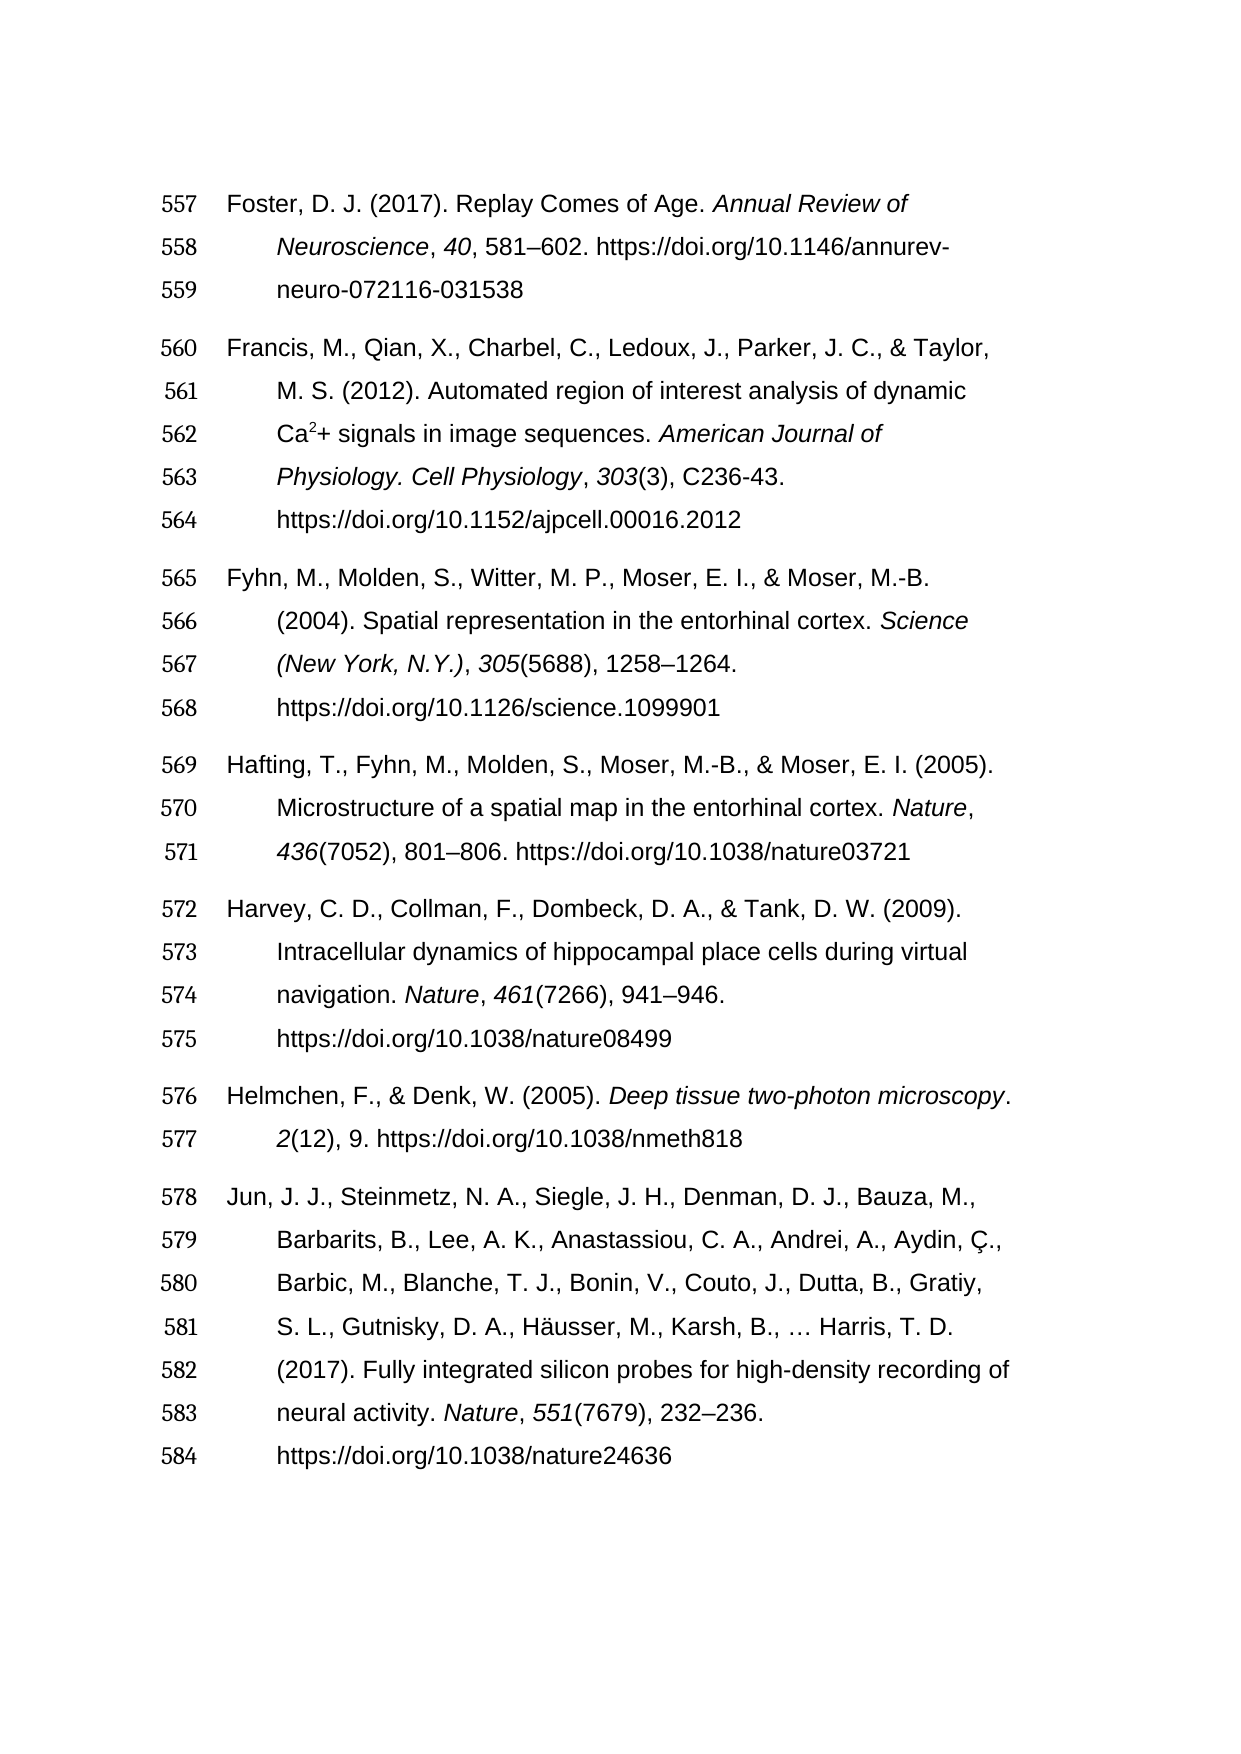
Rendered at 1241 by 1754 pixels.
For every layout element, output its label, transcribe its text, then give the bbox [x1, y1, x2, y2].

text Jun, J. J., Steinmetz, N. A., Siegle, J. H., Denman, D. J., Bauza, M., Barbarits, B., Lee, A. K., Anastassiou, C. A., Andrei, A., Aydin, Ç., Barbic, M., Blanche, T. J., Bonin, V., Couto, J., Dutta, B., Gratiy, S. L., Gutnisky, D. A., Häusser, M., Karsh, B., … Harris, T. D. (2017). Fully integrated silicon probes for high-density recording of neural activity. Nature, 551(7679), 232–236. https://doi.org/10.1038/nature24636 [226, 1182, 1014, 1469]
text Hafting, T., Fyhn, M., Molden, S., Moser, M.-B., & Moser, E. I. (2005). Microstructure of a spatial map in the entorhinal cortex. Nature, 436(7052), 801–806. https://doi.org/10.1038/nature03721 [226, 750, 1014, 865]
text Fyhn, M., Molden, S., Witter, M. P., Moser, E. I., & Moser, M.-B. (2004). Spatial representation in the entorhinal cortex. Science (New York, N.Y.), 305(5688), 1258–1264. https://doi.org/10.1126/science.1099901 [226, 563, 1014, 721]
text Foster, D. J. (2017). Replay Comes of Age. Annual Review of Neuroscience, 40, 581–602. https://doi.org/10.1146/annurev-neuro-072116-031538 [226, 189, 1014, 304]
text Helmchen, F., & Denk, W. (2005). Deep tissue two-photon microscopy. 2(12), 9. https://doi.org/10.1038/nmeth818 [226, 1081, 1014, 1153]
text Francis, M., Qian, X., Charbel, C., Ledoux, J., Parker, J. C., & Taylor, M. S. (2012). Automated region of interest analysis of dynamic Ca2+ signals in image sequences. American Journal of Physiology. Cell Physiology, 303(3), C236-43. https://doi.org/10.1152/ajpcell.00016.2012 [226, 333, 1014, 534]
text Harvey, C. D., Collman, F., Dombeck, D. A., & Tank, D. W. (2009). Intracellular dynamics of hippocampal place cells during virtual navigation. Nature, 461(7266), 941–946. https://doi.org/10.1038/nature08499 [226, 894, 1014, 1052]
